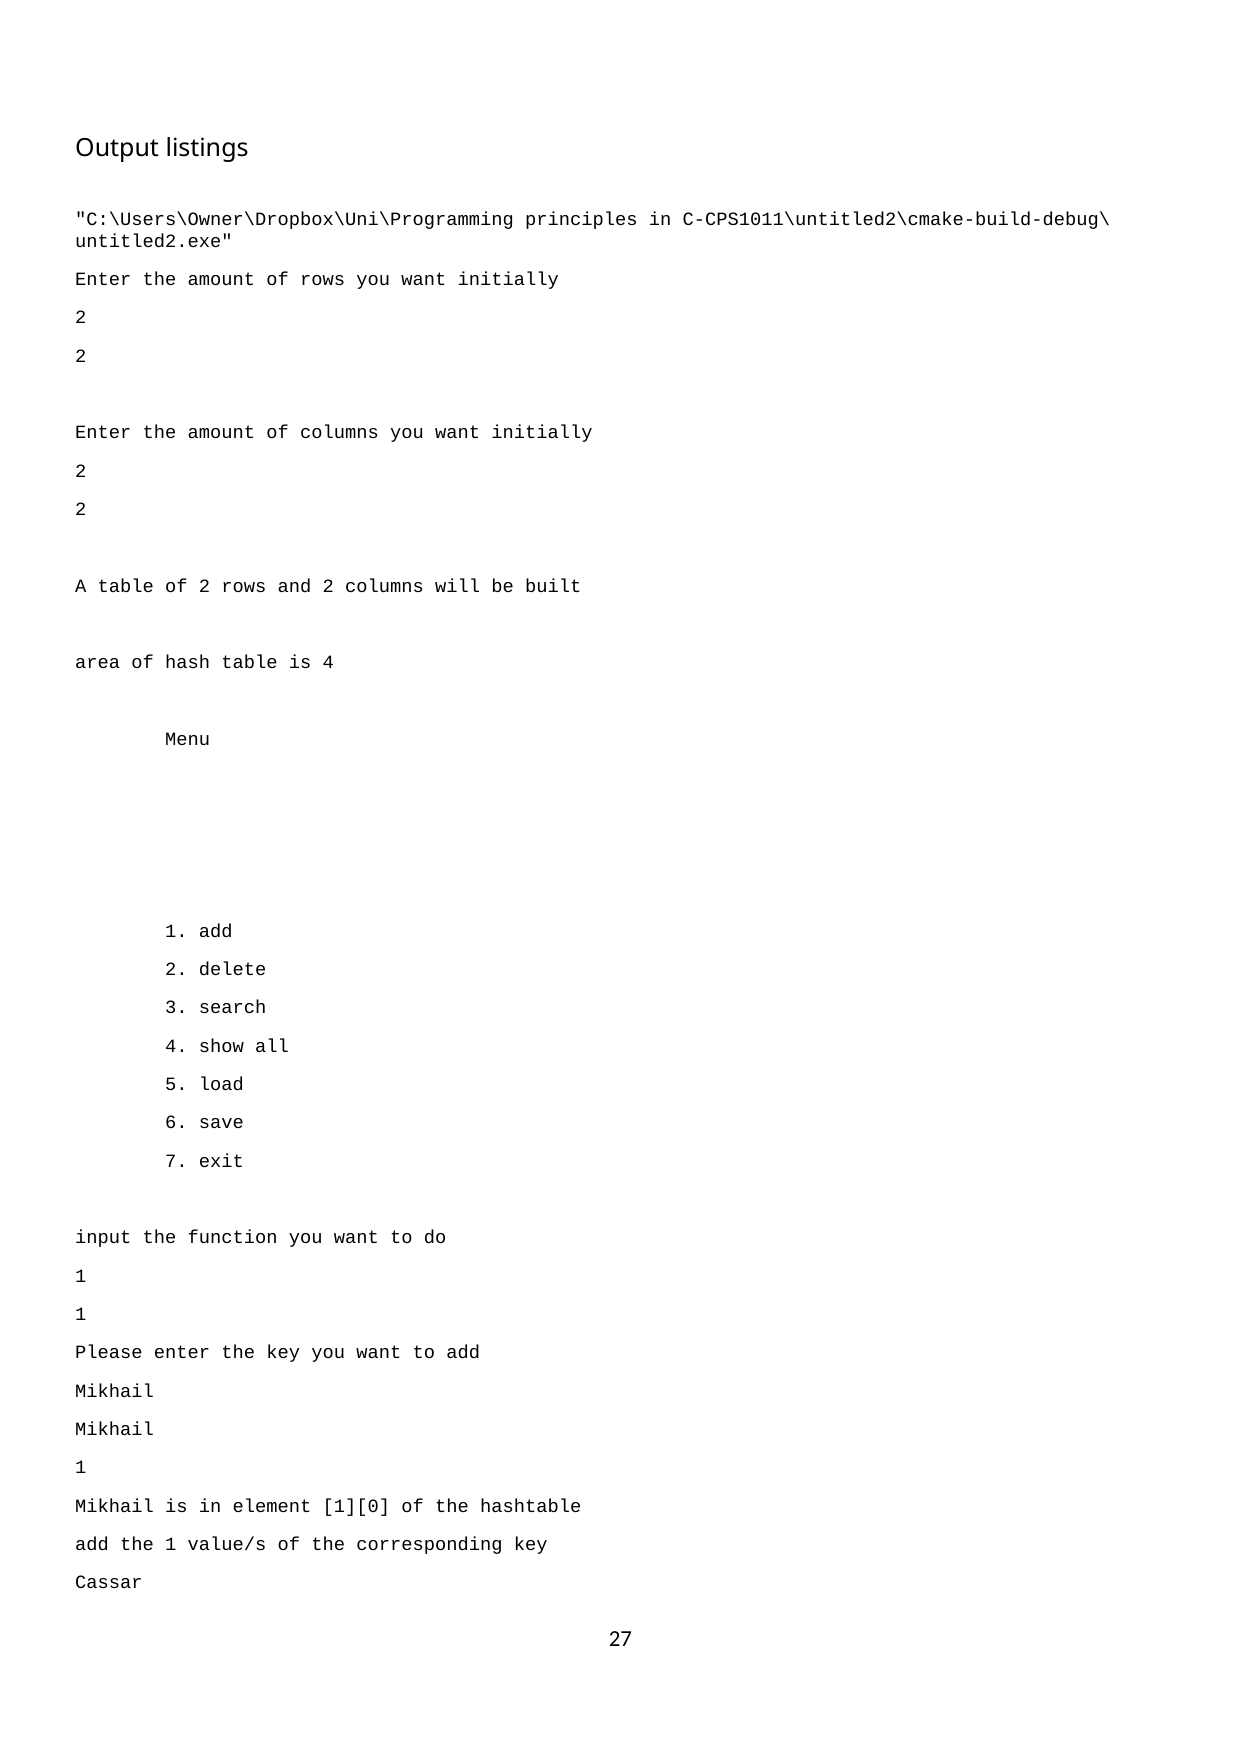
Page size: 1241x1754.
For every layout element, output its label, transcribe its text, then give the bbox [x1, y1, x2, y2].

text 4. show all [75, 1036, 1165, 1058]
text 2 [75, 461, 1165, 483]
text 7. exit [75, 1151, 1165, 1173]
text 2 [75, 308, 1165, 329]
text 5. load [75, 1075, 1165, 1096]
text 2 [75, 346, 1165, 368]
text 1 [75, 1305, 1165, 1326]
text 1. add [75, 921, 1165, 943]
text 1 [75, 1266, 1165, 1288]
text input the function you want to do [75, 1228, 1165, 1249]
text 2 [75, 500, 1165, 521]
text 3. search [75, 998, 1165, 1019]
text 1 [75, 1458, 1165, 1479]
text 6. save [75, 1113, 1165, 1134]
text Mikhail is in element [1][0] of the hashtable [75, 1496, 1165, 1518]
subtitle Output listings [75, 130, 1165, 164]
text Mikhail [75, 1381, 1165, 1403]
text Menu [75, 730, 1165, 751]
text Enter the amount of rows you want initially [75, 270, 1165, 291]
text Please enter the key you want to add [75, 1343, 1165, 1364]
text 2. delete [75, 960, 1165, 981]
text area of hash table is 4 [75, 653, 1165, 674]
text add the 1 value/s of the corresponding key [75, 1535, 1165, 1556]
text Mikhail [75, 1420, 1165, 1441]
text Cassar [75, 1573, 1165, 1594]
text "C:\Users\Owner\Dropbox\Uni\Programming principles in C-CPS1011\untitled2\cmake-build-debug\untitled2.exe" [75, 210, 1165, 253]
text A table of 2 rows and 2 columns will be built [75, 576, 1165, 598]
text Enter the amount of columns you want initially [75, 423, 1165, 444]
